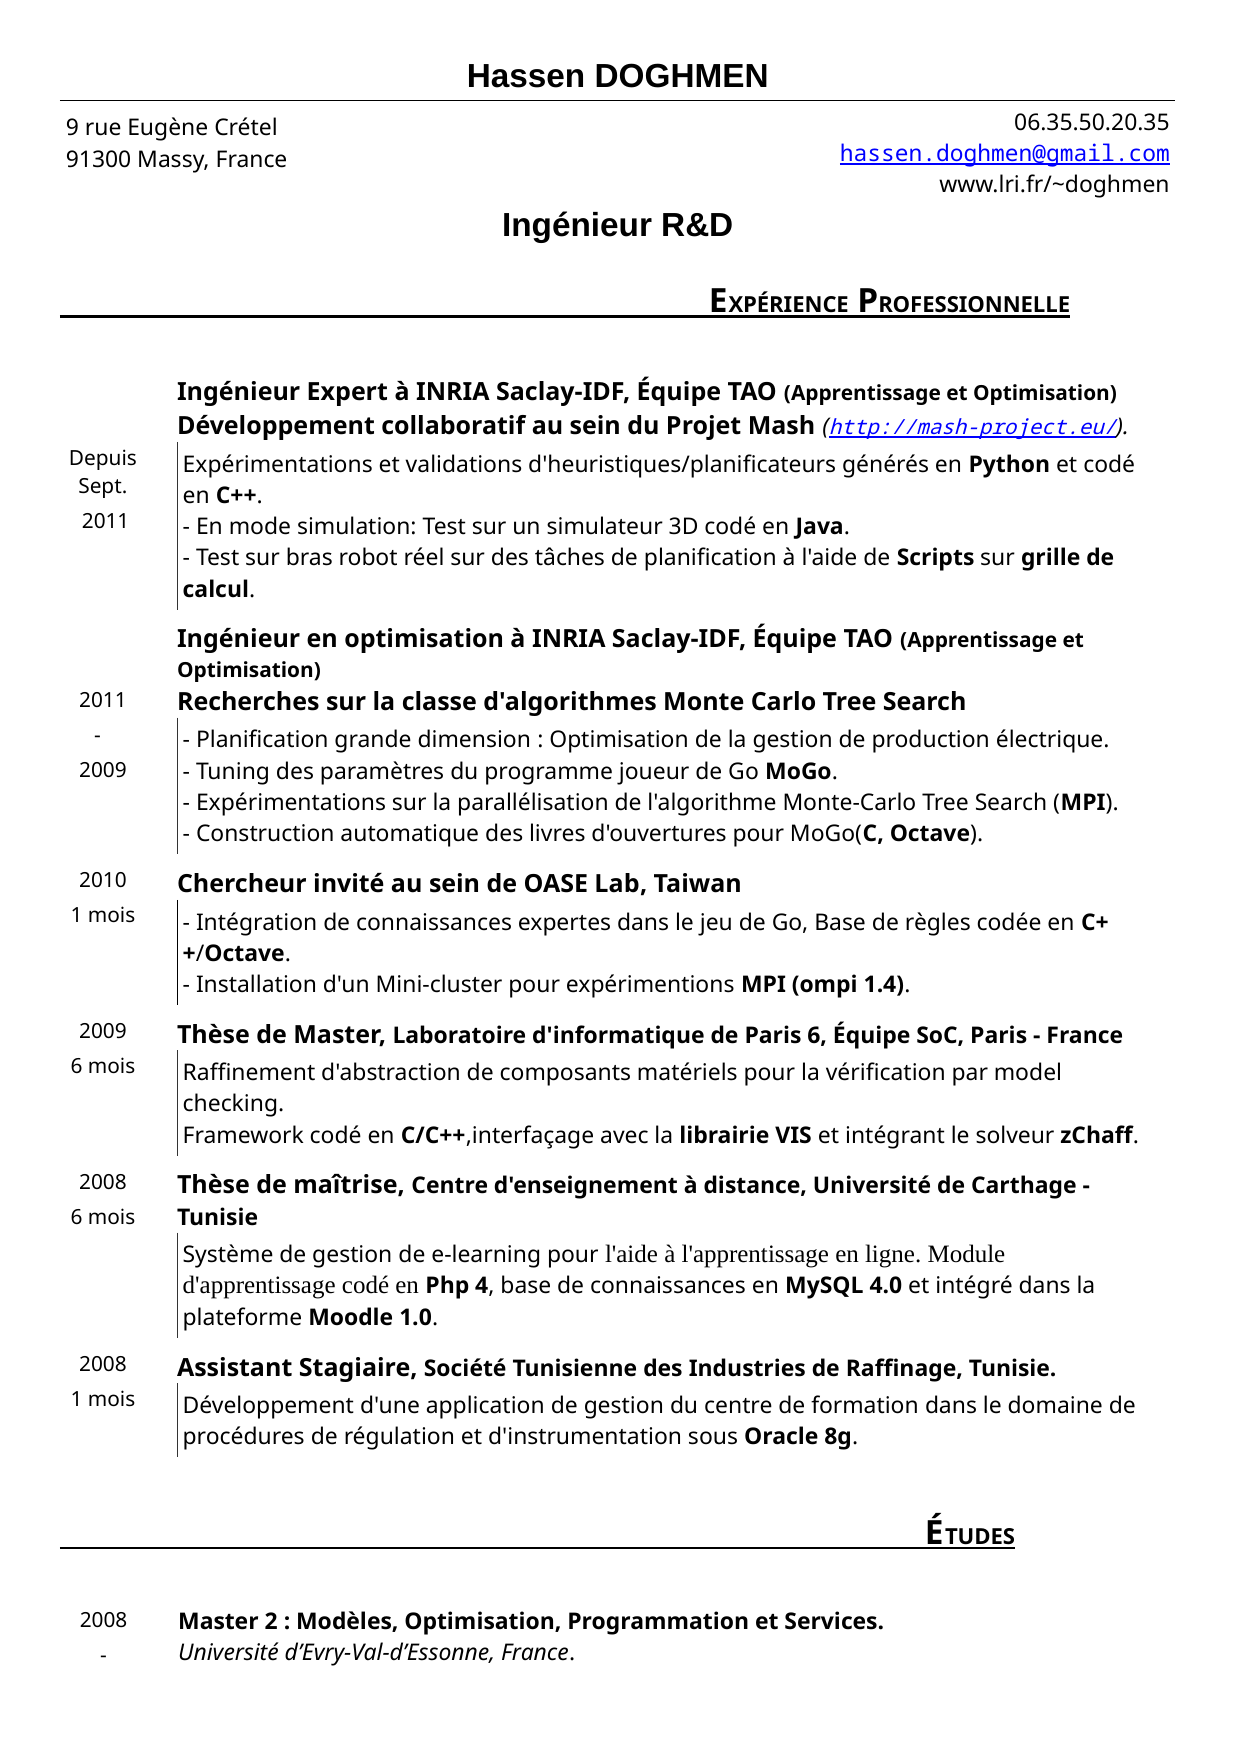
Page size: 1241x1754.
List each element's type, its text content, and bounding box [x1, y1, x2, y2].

table_header Raffinement d'abstraction de composants matériels pour la vérification par model checking. Framework codé en C/C++,interfaçage avec la librairie VIS et intégrant le solveur zChaff. [178, 1050, 1169, 1156]
text Ingénieur R&D [60, 205, 1175, 244]
table_cell 2008 1 mois [60, 1344, 171, 1463]
table_header - Planification grande dimension : Optimisation de la gestion de production électrique. - Tuning des paramètres du programme joueur de Go MoGo. - Expérimentations sur la parallélisation de l'algorithme Monte-Carlo Tree Search (MPI). - Construction automatique des livres d'ouvertures pour MoGo(C, Octave). [178, 718, 1169, 854]
table_header Développement d'une application de gestion du centre de formation dans le domaine de procédures de régulation et d'instrumentation sous Oracle 8g. [178, 1383, 1169, 1457]
table_header Master 2 : Modèles, Optimisation, Programmation et Services. Université d’Evry-Val-d’Essonne, France. [173, 1599, 1175, 1680]
table_header 2008 [60, 1599, 172, 1680]
table_cell 06.35.50.20.35 hassen.doghmen@gmail.com www.lri.fr/~doghmen [618, 101, 1175, 205]
text Expérience Professionnelle [60, 277, 1150, 323]
table_cell 2011 - 2009 [60, 615, 171, 860]
table_cell Assistant Stagiaire, Société Tunisienne des Industries de Raffinage, Tunisie. [171, 1344, 1175, 1463]
text Études [60, 1508, 1150, 1554]
table_cell Chercheur invité au sein de OASE Lab, Taiwan [171, 860, 1175, 1011]
table_header Expérimentations et validations d'heuristiques/planificateurs générés en Python et codé en C++. - En mode simulation: Test sur un simulateur 3D codé en Java. - Test sur bras robot réel sur des tâches de planification à l'aide de Scripts sur grille de calcul. [178, 442, 1169, 609]
table_header Hassen DOGHMEN [60, 50, 1175, 100]
table_header Ingénieur Expert à INRIA Saclay-IDF, Équipe TAO (Apprentissage et Optimisation) Développement collaboratif au sein du Projet Mash (http://mash-project.eu/). [171, 368, 1175, 615]
table_cell Thèse de Master, Laboratoire d'informatique de Paris 6, Équipe SoC, Paris - France [171, 1011, 1175, 1161]
table_cell 2010 1 mois [60, 860, 171, 1011]
table_cell 2008 6 mois [60, 1161, 171, 1343]
table_cell 2009 6 mois [60, 1011, 171, 1161]
table_header Depuis Sept. 2011 [60, 368, 171, 615]
table_cell Thèse de maîtrise, Centre d'enseignement à distance, Université de Carthage - Tunisie [171, 1161, 1175, 1343]
table_cell 9 rue Eugène Crétel 91300 Massy, France [60, 101, 617, 205]
table_cell Ingénieur en optimisation à INRIA Saclay-IDF, Équipe TAO (Apprentissage et Optimisation) Recherches sur la classe d'algorithmes Monte Carlo Tree Search [171, 615, 1175, 860]
table_header Système de gestion de e-learning pour l'aide à l'apprentissage en ligne. Module d'apprentissage codé en Php 4, base de connaissances en MySQL 4.0 et intégré dans la plateforme Moodle 1.0. [178, 1233, 1169, 1338]
table_header - Intégration de connaissances expertes dans le jeu de Go, Base de règles codée en C++/Octave. - Installation d'un Mini-cluster pour expérimentions MPI (ompi 1.4). [178, 900, 1169, 1005]
